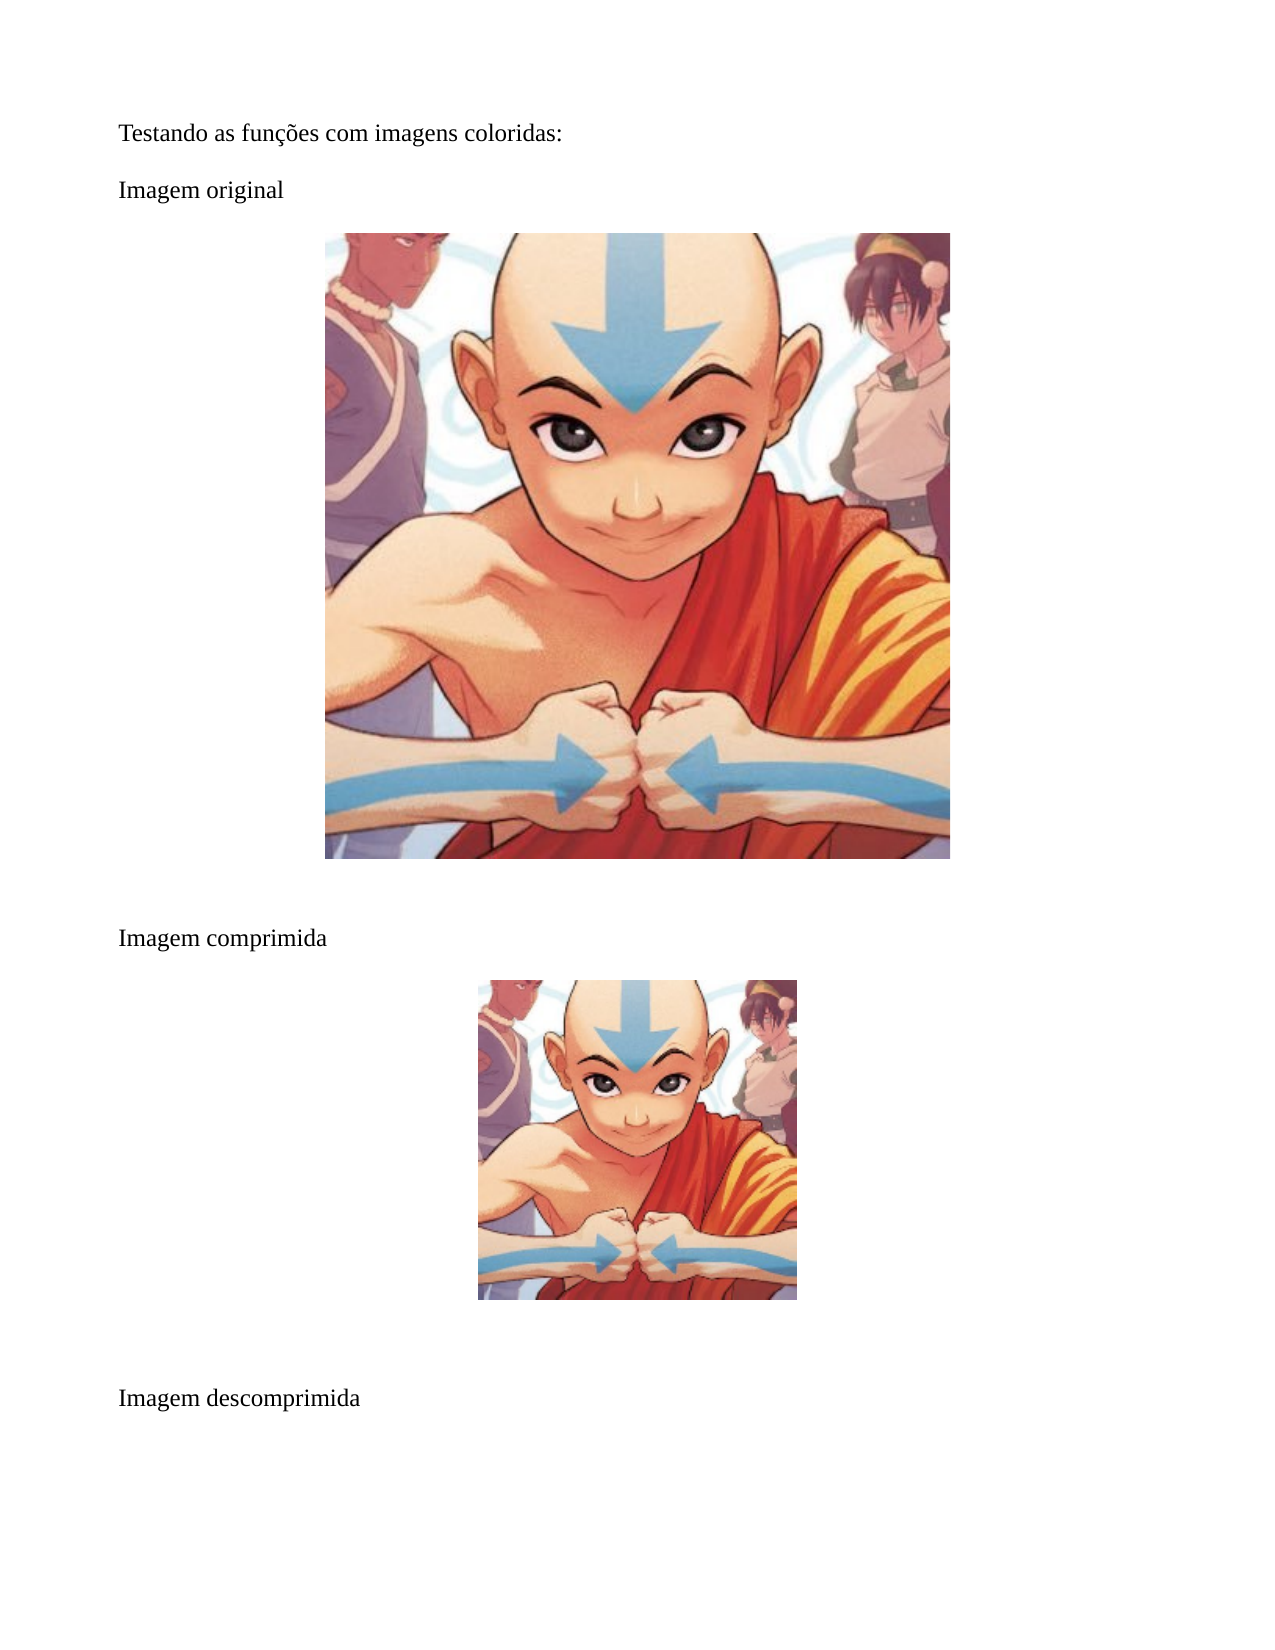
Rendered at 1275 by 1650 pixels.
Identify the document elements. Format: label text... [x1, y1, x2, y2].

text Imagem descomprimida [118, 1383, 1157, 1412]
text Imagem original [118, 176, 1157, 204]
text Imagem comprimida [118, 923, 1157, 952]
picture [325, 233, 951, 859]
text Testando as funções com imagens coloridas: [118, 118, 1157, 147]
picture [478, 980, 797, 1300]
